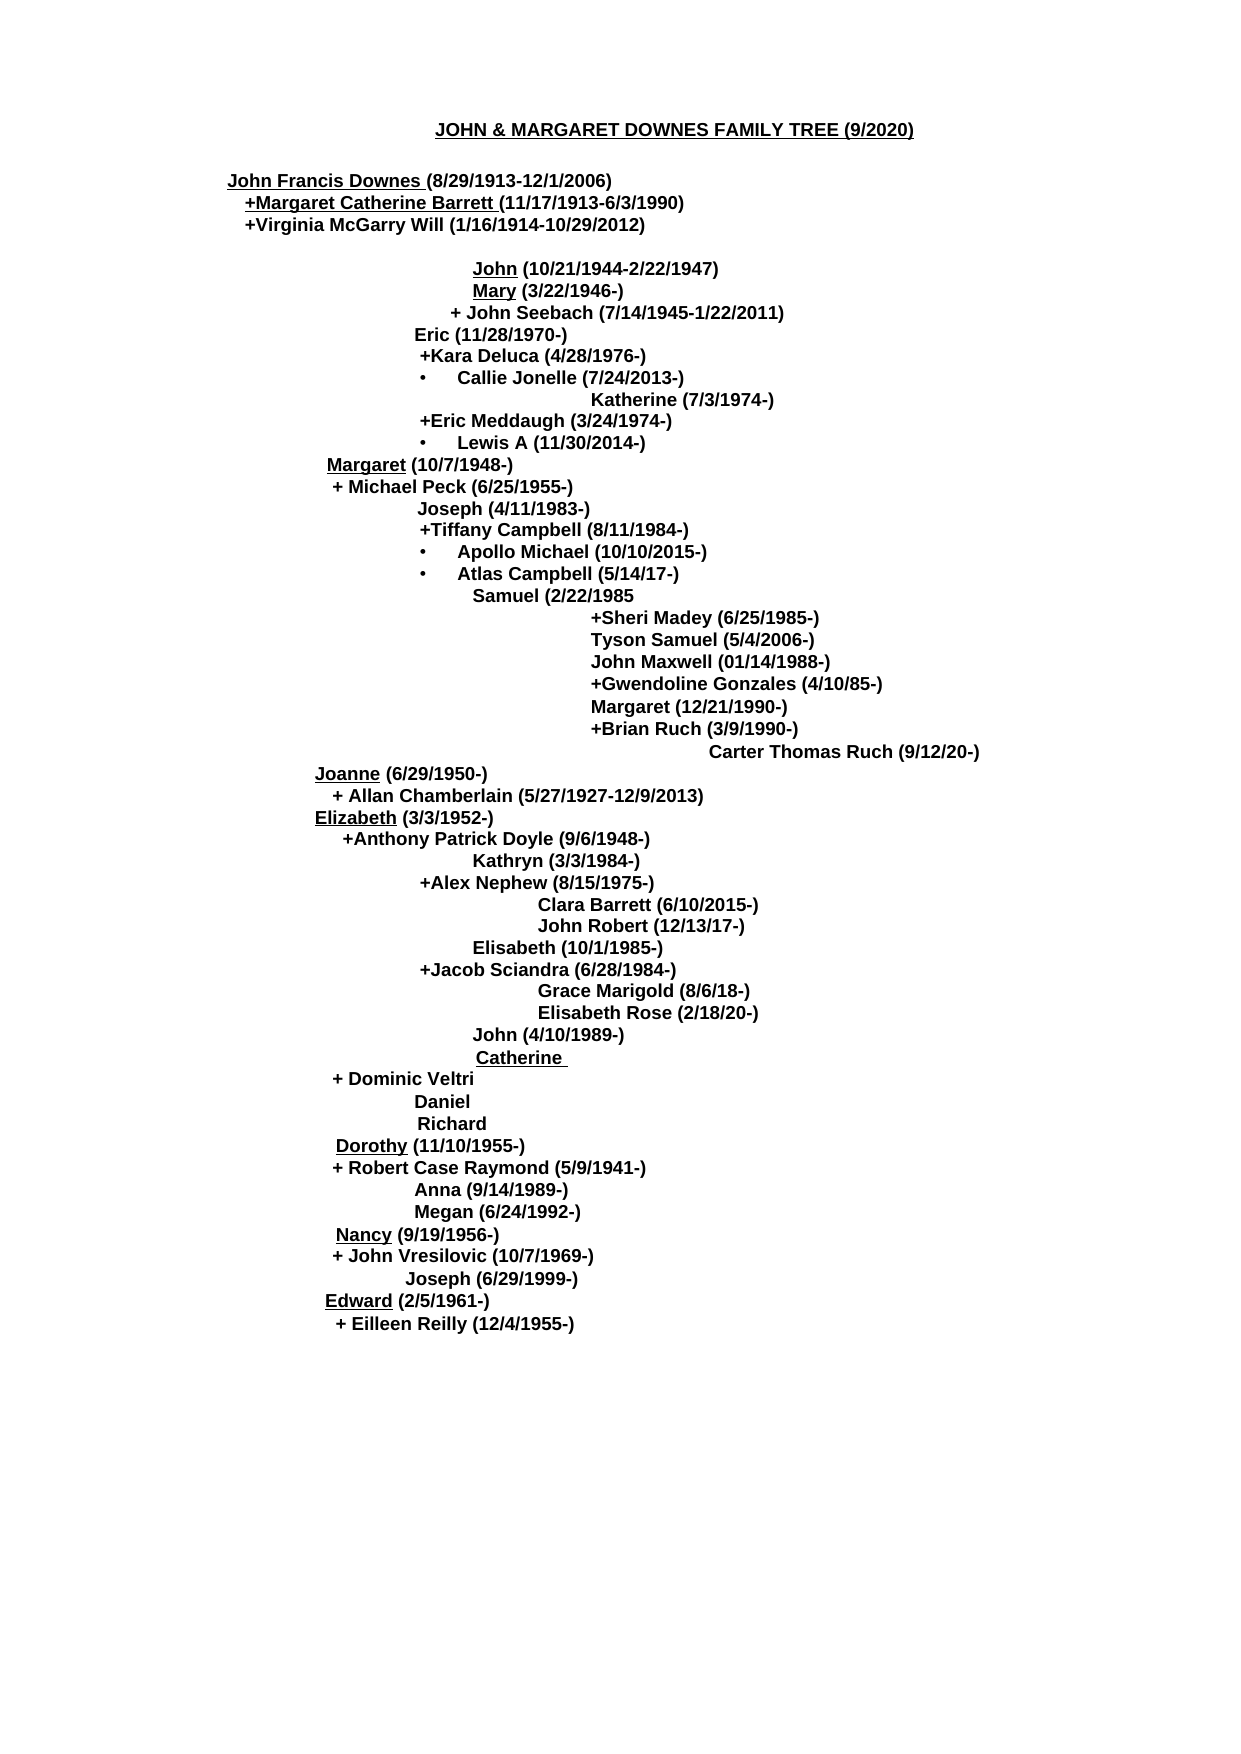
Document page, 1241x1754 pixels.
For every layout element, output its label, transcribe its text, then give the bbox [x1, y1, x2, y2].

text Edward (2/5/1961-) [314, 1290, 1122, 1311]
text + John Seebach (7/14/1945-1/22/2011) [332, 301, 1122, 323]
text Mary (3/22/1946-) [118, 280, 1122, 301]
text Grace Marigold (8/6/18-) [419, 980, 1122, 1002]
text +Margaret Catherine Barrett (11/17/1913-6/3/1990) [244, 192, 1122, 213]
list Lewis A (11/30/2014-) [382, 432, 1122, 453]
text Catherine [118, 1047, 1122, 1068]
list Apollo Michael (10/10/2015-) [382, 541, 1122, 562]
text +Gwendoline Gonzales (4/10/85-) [118, 673, 1122, 695]
text John Francis Downes (8/29/1913-12/1/2006) [227, 170, 1122, 192]
text Dorothy (11/10/1955-) [314, 1135, 1122, 1157]
text + John Vresilovic (10/7/1969-) [332, 1245, 1122, 1267]
text Carter Thomas Ruch (9/12/20-) [118, 740, 1122, 762]
text Eric (11/28/1970-) [402, 324, 1122, 345]
text + Dominic Veltri [332, 1068, 1122, 1090]
text + Allan Chamberlain (5/27/1927-12/9/2013) [332, 784, 1122, 806]
text Margaret (12/21/1990-) [118, 696, 1122, 717]
text Elisabeth (10/1/1985-) [118, 937, 1122, 959]
text +Jacob Sciandra (6/28/1984-) [419, 959, 1122, 980]
text John Maxwell (01/14/1988-) [118, 651, 1122, 672]
list Callie Jonelle (7/24/2013-) [382, 367, 1122, 388]
text John Robert (12/13/17-) [419, 915, 1122, 937]
text Margaret (10/7/1948-) [314, 454, 1122, 475]
text +Virginia McGarry Will (1/16/1914-10/29/2012) [244, 213, 1122, 235]
text Kathryn (3/3/1984-) [118, 850, 1122, 872]
text Clara Barrett (6/10/2015-) [419, 893, 1122, 915]
text + Eilleen Reilly (12/4/1955-) [314, 1312, 1122, 1334]
text + Michael Peck (6/25/1955-) [332, 475, 1122, 497]
text Richard [402, 1113, 1122, 1134]
text Anna (9/14/1989-) [402, 1179, 1122, 1201]
text + Robert Case Raymond (5/9/1941-) [332, 1157, 1122, 1178]
text Megan (6/24/1992-) [402, 1201, 1122, 1223]
text +Brian Ruch (3/9/1990-) [118, 718, 1122, 739]
text Joseph (6/29/1999-) [402, 1267, 1122, 1289]
text +Kara Deluca (4/28/1976-) [419, 345, 1122, 367]
text Tyson Samuel (5/4/2006-) [118, 628, 1122, 650]
text Joseph (4/11/1983-) [402, 498, 1122, 519]
text JOHN & MARGARET DOWNES FAMILY TREE (9/2020) [227, 119, 1122, 141]
text +Alex Nephew (8/15/1975-) [419, 872, 1122, 893]
text +Tiffany Campbell (8/11/1984-) [419, 519, 1122, 541]
list Atlas Campbell (5/14/17-) [382, 562, 1122, 584]
text Joanne (6/29/1950-) [314, 763, 1122, 784]
text Elisabeth Rose (2/18/20-) [419, 1002, 1122, 1023]
text John (4/10/1989-) [118, 1024, 1122, 1046]
text Samuel (2/22/1985 [118, 585, 1122, 606]
text +Sheri Madey (6/25/1985-) [118, 607, 1122, 628]
text Daniel [402, 1090, 1122, 1112]
text Nancy (9/19/1956-) [314, 1224, 1122, 1245]
text Elizabeth (3/3/1952-) [314, 807, 1122, 828]
text John (10/21/1944-2/22/1947) [118, 258, 1122, 279]
text +Eric Meddaugh (3/24/1974-) [419, 410, 1122, 432]
text Katherine (7/3/1974-) [118, 388, 1122, 410]
text +Anthony Patrick Doyle (9/6/1948-) [332, 828, 1122, 850]
